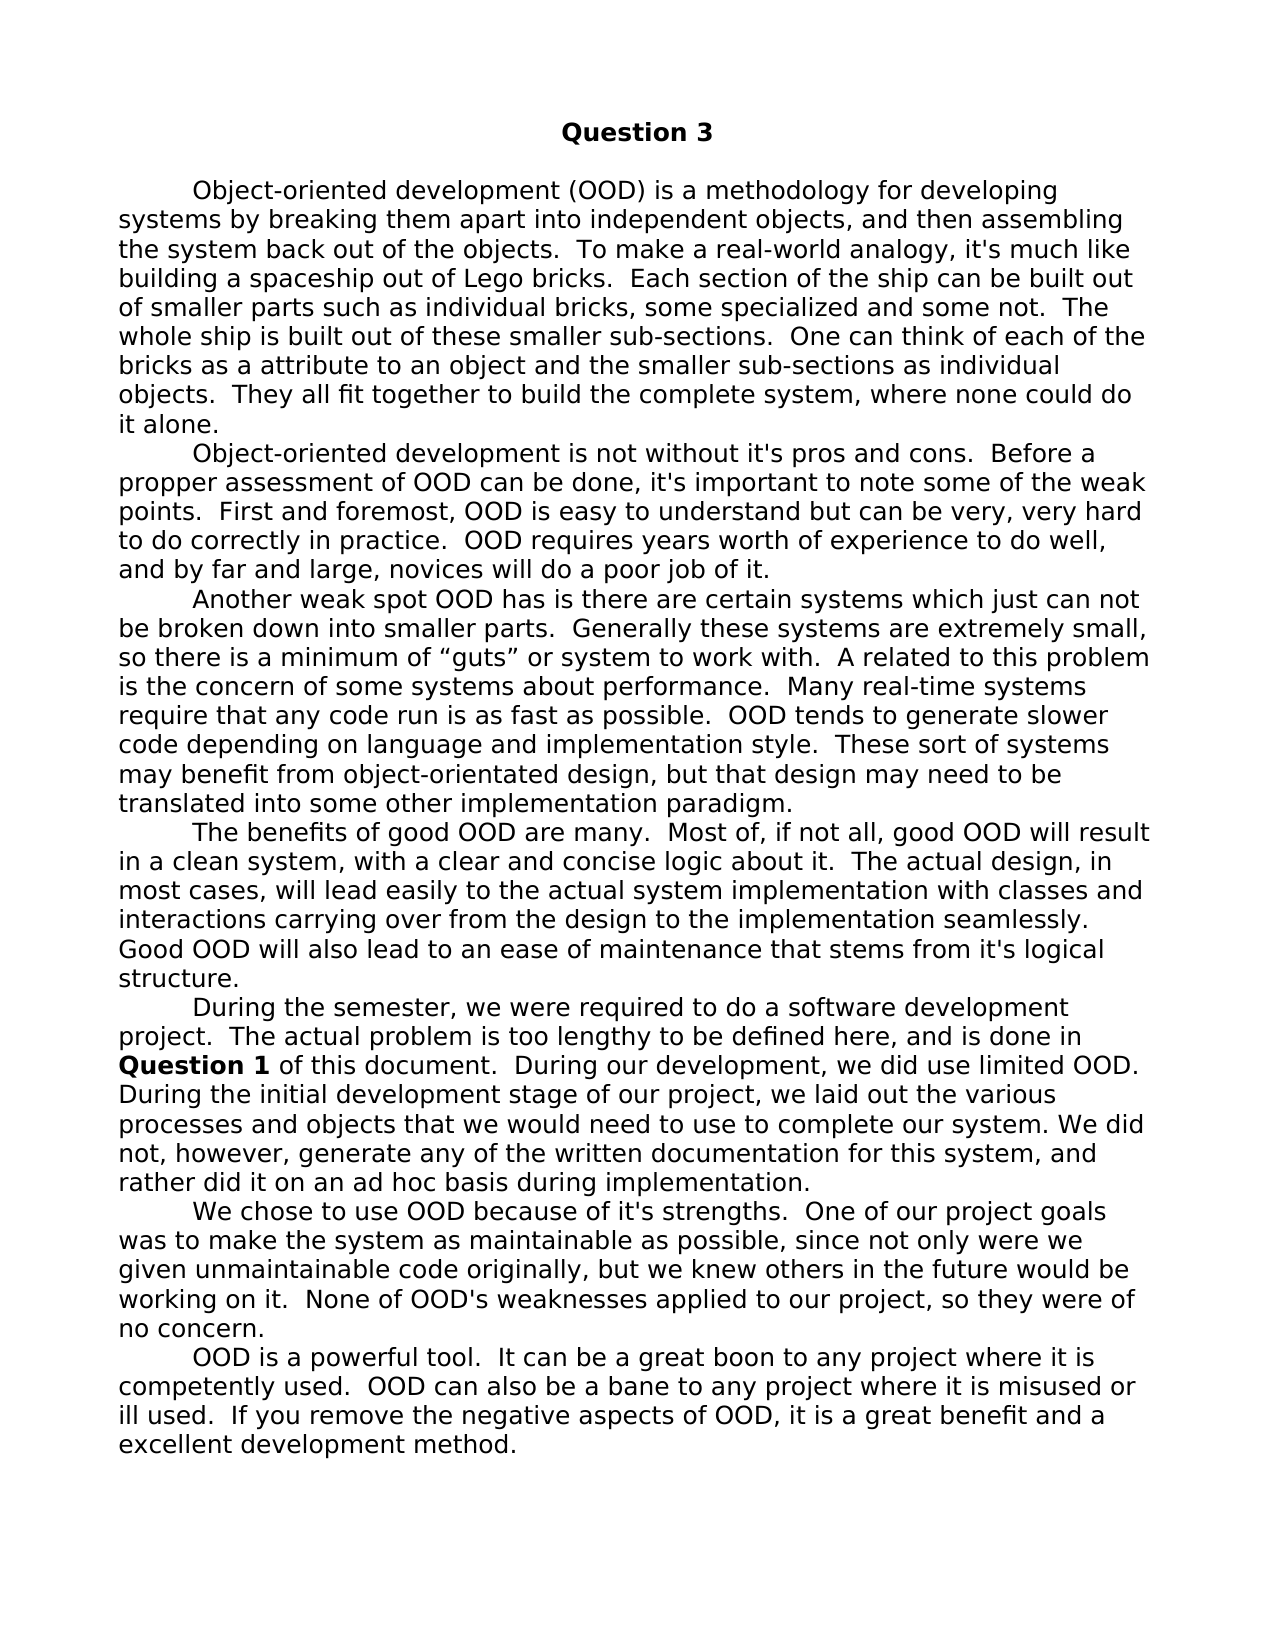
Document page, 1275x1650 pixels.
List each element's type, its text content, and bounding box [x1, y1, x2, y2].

text We chose to use OOD because of it's strengths. One of our project goals was to make the system as maintainable as possible, since not only were we given unmaintainable code originally, but we knew others in the future would be working on it. None of OOD's weaknesses applied to our project, so they were of no concern. [118, 1197, 1157, 1343]
text Object-oriented development (OOD) is a methodology for developing systems by breaking them apart into independent objects, and then assembling the system back out of the objects. To make a real-world analogy, it's much like building a spaceship out of Lego bricks. Each section of the ship can be built out of smaller parts such as individual bricks, some specialized and some not. The whole ship is built out of these smaller sub-sections. One can think of each of the bricks as a attribute to an object and the smaller sub-sections as individual objects. They all fit together to build the complete system, where none could do it alone. [118, 176, 1157, 439]
text OOD is a powerful tool. It can be a great boon to any project where it is competently used. OOD can also be a bane to any project where it is misused or ill used. If you remove the negative aspects of OOD, it is a great benefit and a excellent development method. [118, 1343, 1157, 1460]
text Another weak spot OOD has is there are certain systems which just can not be broken down into smaller parts. Generally these systems are extremely small, so there is a minimum of “guts” or system to work with. A related to this problem is the concern of some systems about performance. Many real-time systems require that any code run is as fast as possible. OOD tends to generate slower code depending on language and implementation style. These sort of systems may benefit from object-orientated design, but that design may need to be translated into some other implementation paradigm. [118, 585, 1157, 818]
text During the semester, we were required to do a software development project. The actual problem is too lengthy to be defined here, and is done in Question 1 of this document. During our development, we did use limited OOD. During the initial development stage of our project, we laid out the various processes and objects that we would need to use to complete our system. We did not, however, generate any of the written documentation for this system, and rather did it on an ad hoc basis during implementation. [118, 993, 1157, 1197]
text Object-oriented development is not without it's pros and cons. Before a propper assessment of OOD can be done, it's important to note some of the weak points. First and foremost, OOD is easy to understand but can be very, very hard to do correctly in practice. OOD requires years worth of experience to do well, and by far and large, novices will do a poor job of it. [118, 439, 1157, 585]
text Question 3 [118, 118, 1157, 147]
text The benefits of good OOD are many. Most of, if not all, good OOD will result in a clean system, with a clear and concise logic about it. The actual design, in most cases, will lead easily to the actual system implementation with classes and interactions carrying over from the design to the implementation seamlessly. Good OOD will also lead to an ease of maintenance that stems from it's logical structure. [118, 818, 1157, 993]
